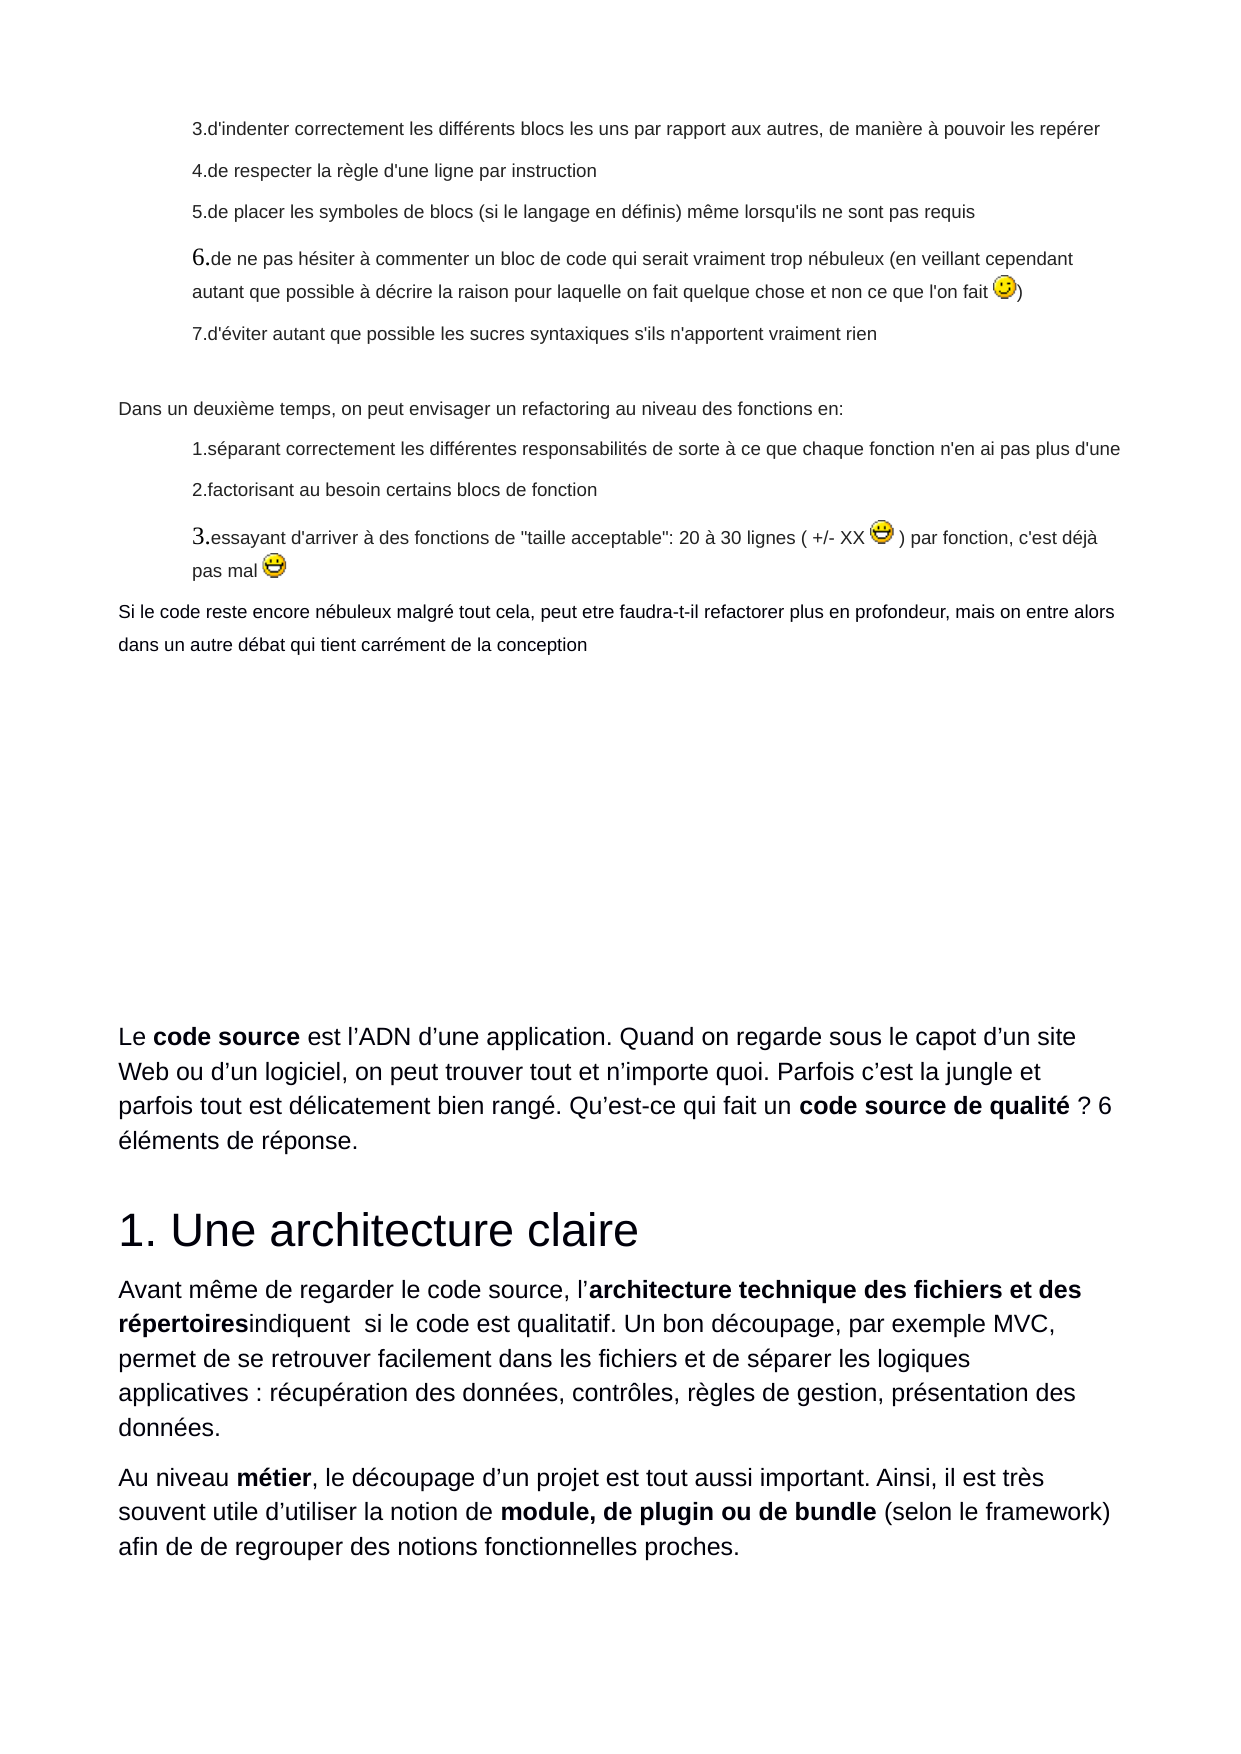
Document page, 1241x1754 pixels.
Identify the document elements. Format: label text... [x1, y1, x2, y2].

list de ne pas hésiter à commenter un bloc de code qui serait vraiment trop nébuleux (en veillant cependant autant que possible à décrire la raison pour laquelle on fait quelque chose et non ce que l'on fait ) [192, 242, 1122, 303]
picture [870, 520, 894, 544]
list d'indenter correctement les différents blocs les uns par rapport aux autres, de manière à pouvoir les repérer [192, 118, 1122, 140]
list essayant d'arriver à des fonctions de "taille acceptable": 20 à 30 lignes ( +/- XX ) par fonction, c'est déjà pas mal [192, 521, 1122, 581]
picture [993, 275, 1017, 299]
text Dans un deuxième temps, on peut envisager un refactoring au niveau des fonctions en: [118, 364, 1122, 419]
list d'éviter autant que possible les sucres syntaxiques s'ils n'apportent vraiment rien [192, 323, 1122, 344]
subtitle 1. Une architecture claire [118, 1194, 1122, 1256]
list séparant correctement les différentes responsabilités de sorte à ce que chaque fonction n'en ai pas plus d'une [192, 438, 1122, 459]
list de respecter la règle d'une ligne par instruction [192, 159, 1122, 181]
list factorisant au besoin certains blocs de fonction [192, 479, 1122, 501]
picture [262, 553, 287, 578]
text Avant même de regarder le code source, l’architecture technique des fichiers et des répertoiresindiquent si le code est qualitatif. Un bon découpage, par exemple MVC, permet de se retrouver facilement dans les fichiers et de séparer les logiques applicatives : récupération des données, contrôles, règles de gestion, présentation des données. [118, 1275, 1122, 1442]
text Le code source est l’ADN d’une application. Quand on regarde sous le capot d’un site Web ou d’un logiciel, on peut trouver tout et n’importe quoi. Parfois c’est la jungle et parfois tout est délicatement bien rangé. Qu’est-ce qui fait un code source de qualité ? 6 éléments de réponse. [118, 1022, 1122, 1154]
text Si le code reste encore nébuleux malgré tout cela, peut etre faudra-t-il refactorer plus en profondeur, mais on entre alors dans un autre débat qui tient carrément de la conception [118, 601, 1122, 657]
list de placer les symboles de blocs (si le langage en définis) même lorsqu'ils ne sont pas requis [192, 201, 1122, 223]
text Au niveau métier, le découpage d’un projet est tout aussi important. Ainsi, il est très souvent utile d’utiliser la notion de module, de plugin ou de bundle (selon le framework) afin de de regrouper des notions fonctionnelles proches. [118, 1463, 1122, 1561]
